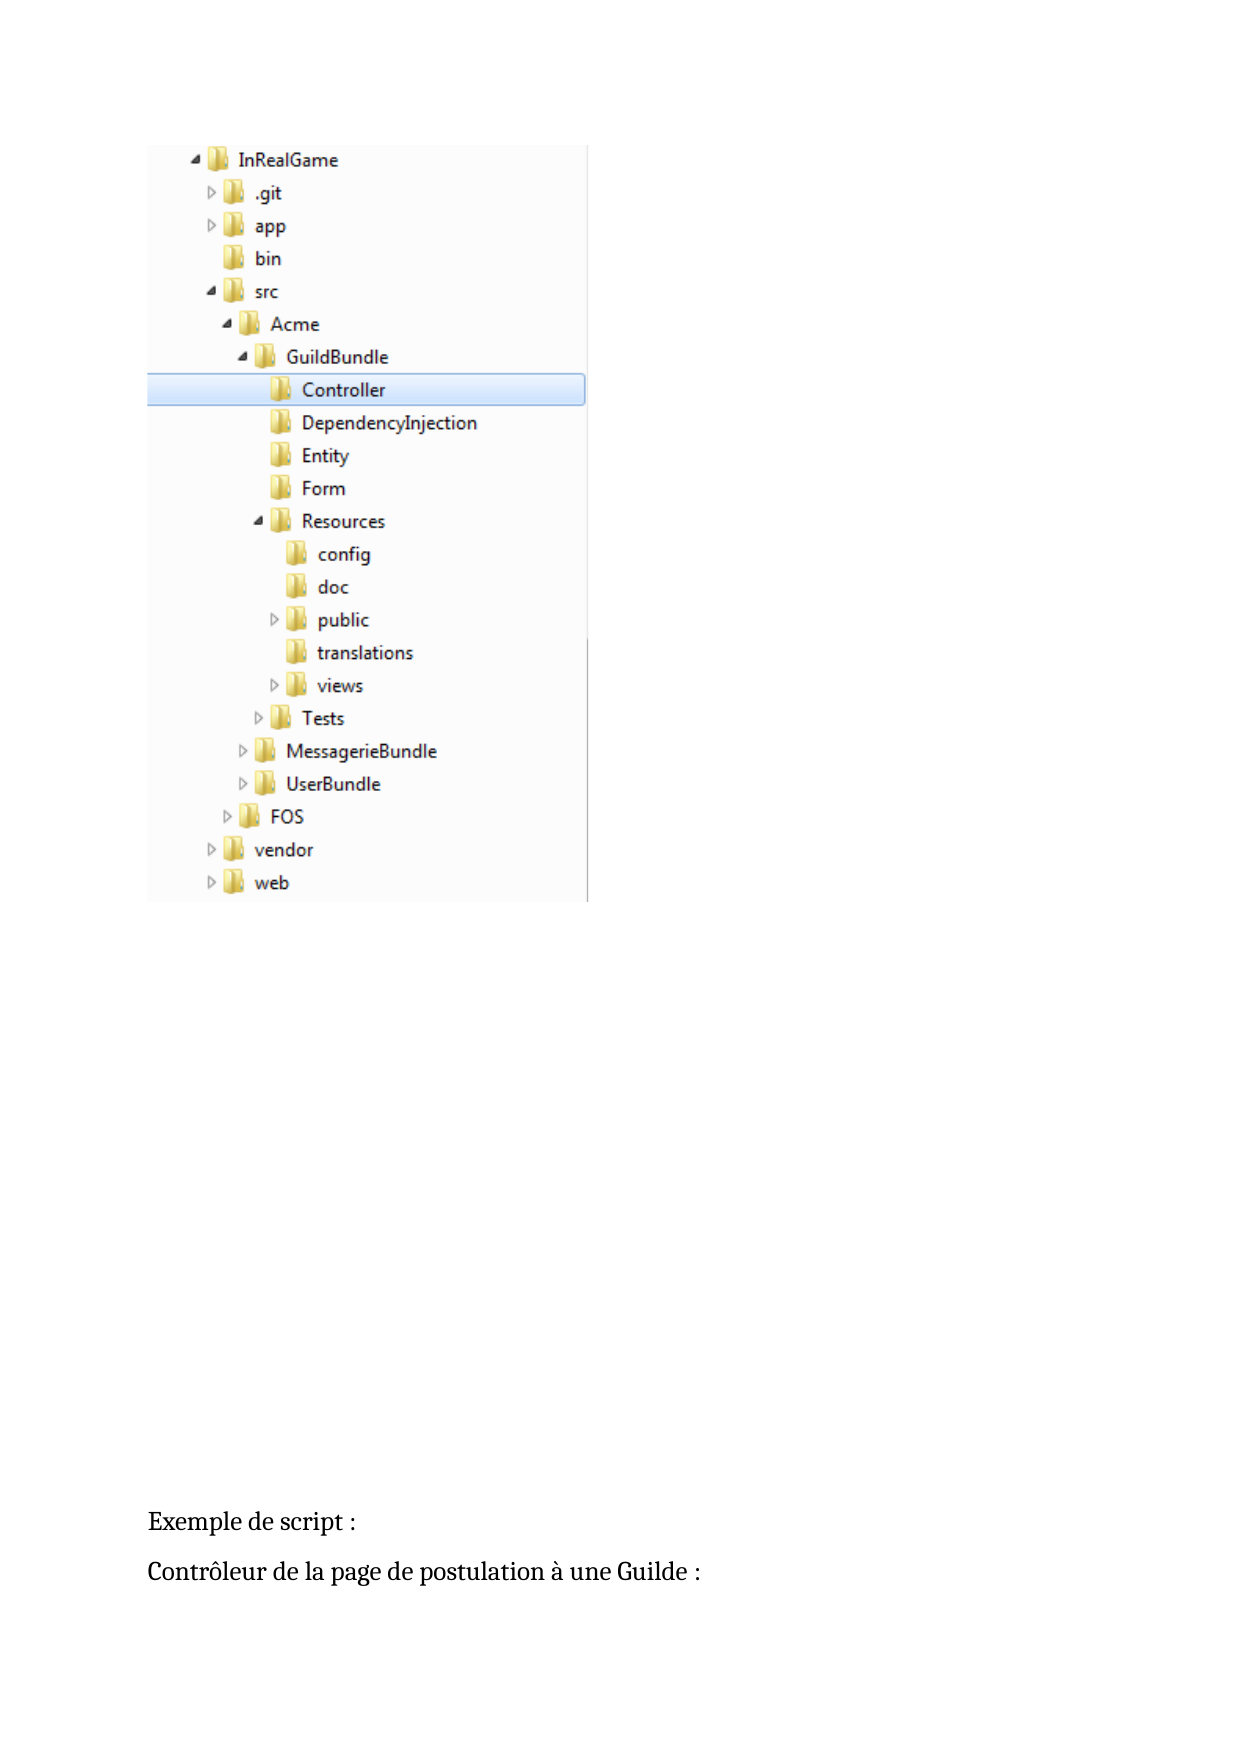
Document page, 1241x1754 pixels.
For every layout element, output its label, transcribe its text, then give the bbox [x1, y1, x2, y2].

text Exemple de script : [148, 1506, 1093, 1537]
text Contrôleur de la page de postulation à une Guilde : [148, 1556, 1093, 1587]
picture [147, 145, 589, 902]
